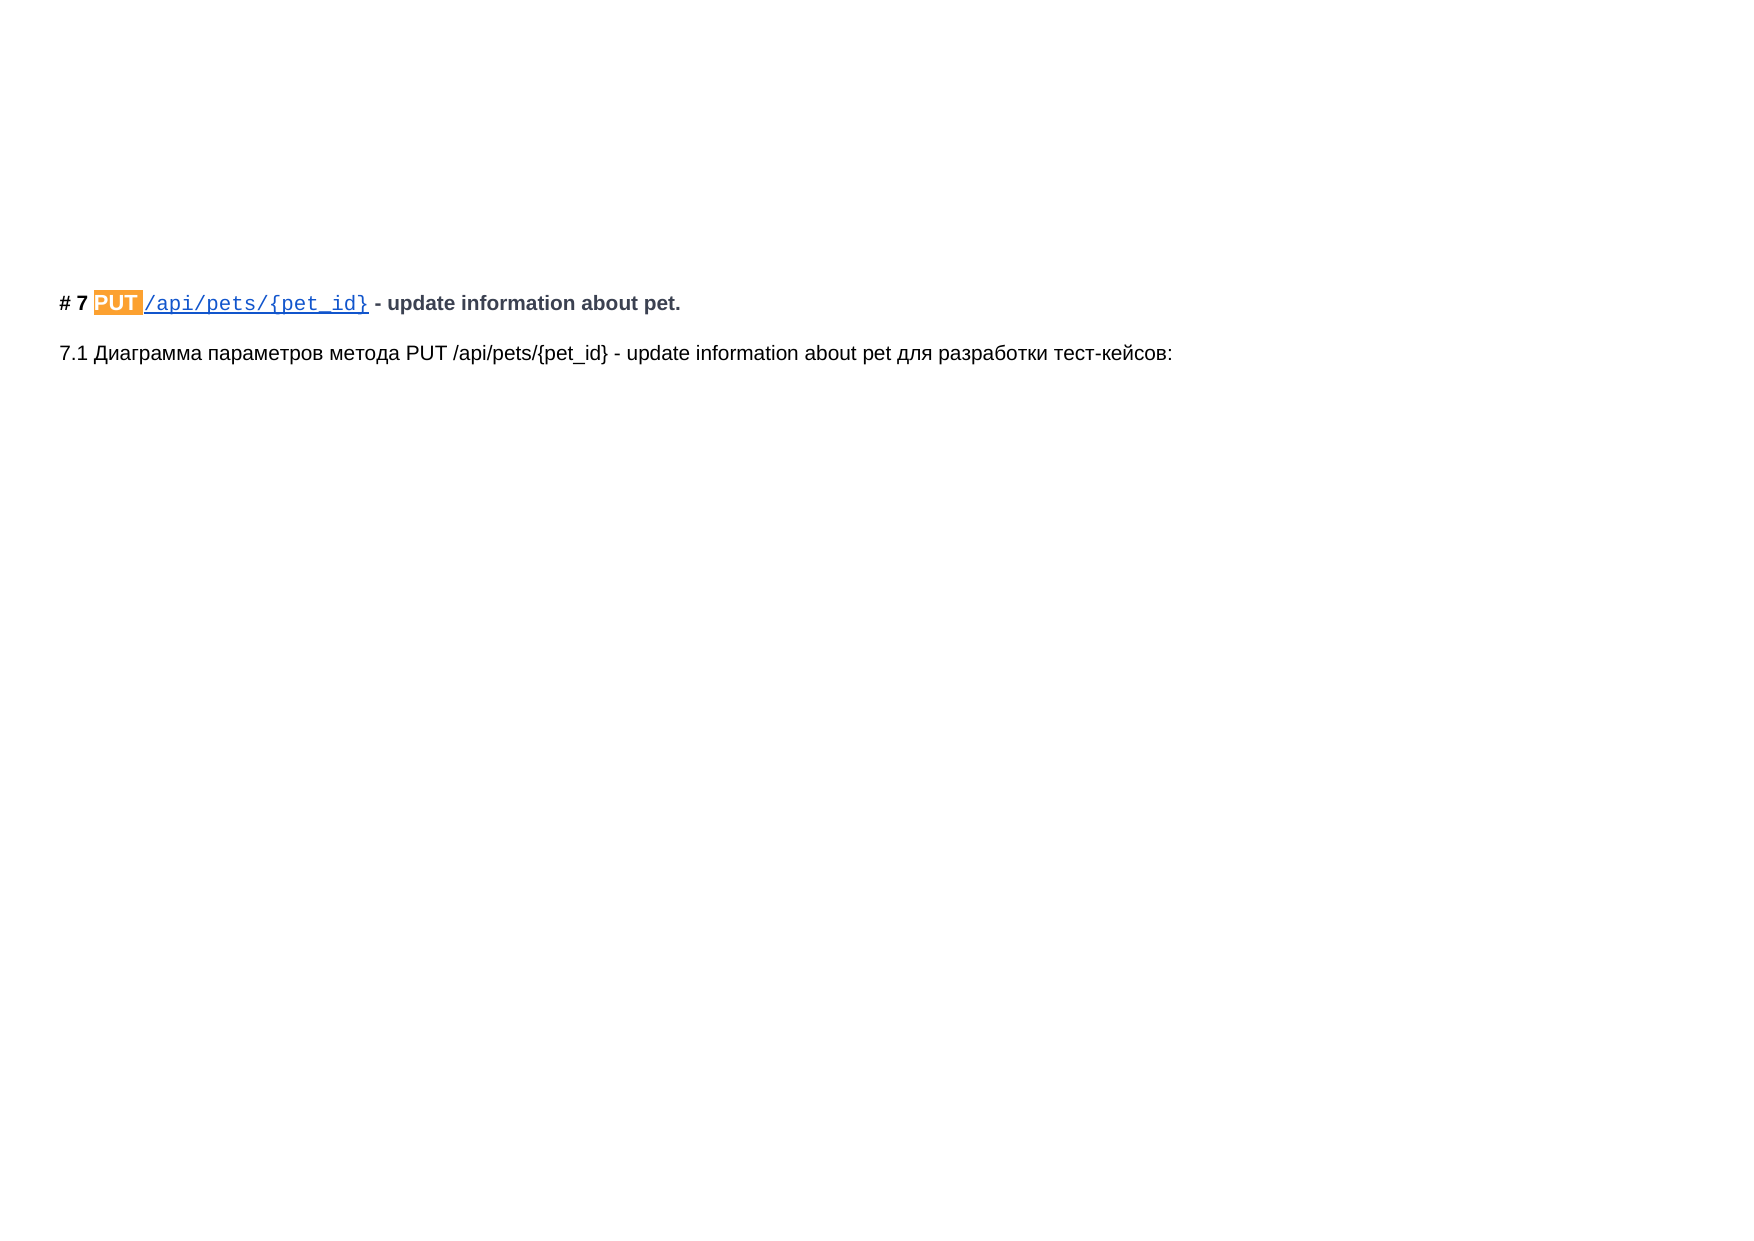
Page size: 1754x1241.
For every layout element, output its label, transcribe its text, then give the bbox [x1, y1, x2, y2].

text # 7 PUT /api​/pets​/{pet_id} - update information about pet. [59, 290, 1604, 317]
text 7.1 Диаграмма параметров метода PUT /api/pets/{pet_id} - update information about pet для разработки тест-кейсов: [59, 341, 1604, 364]
